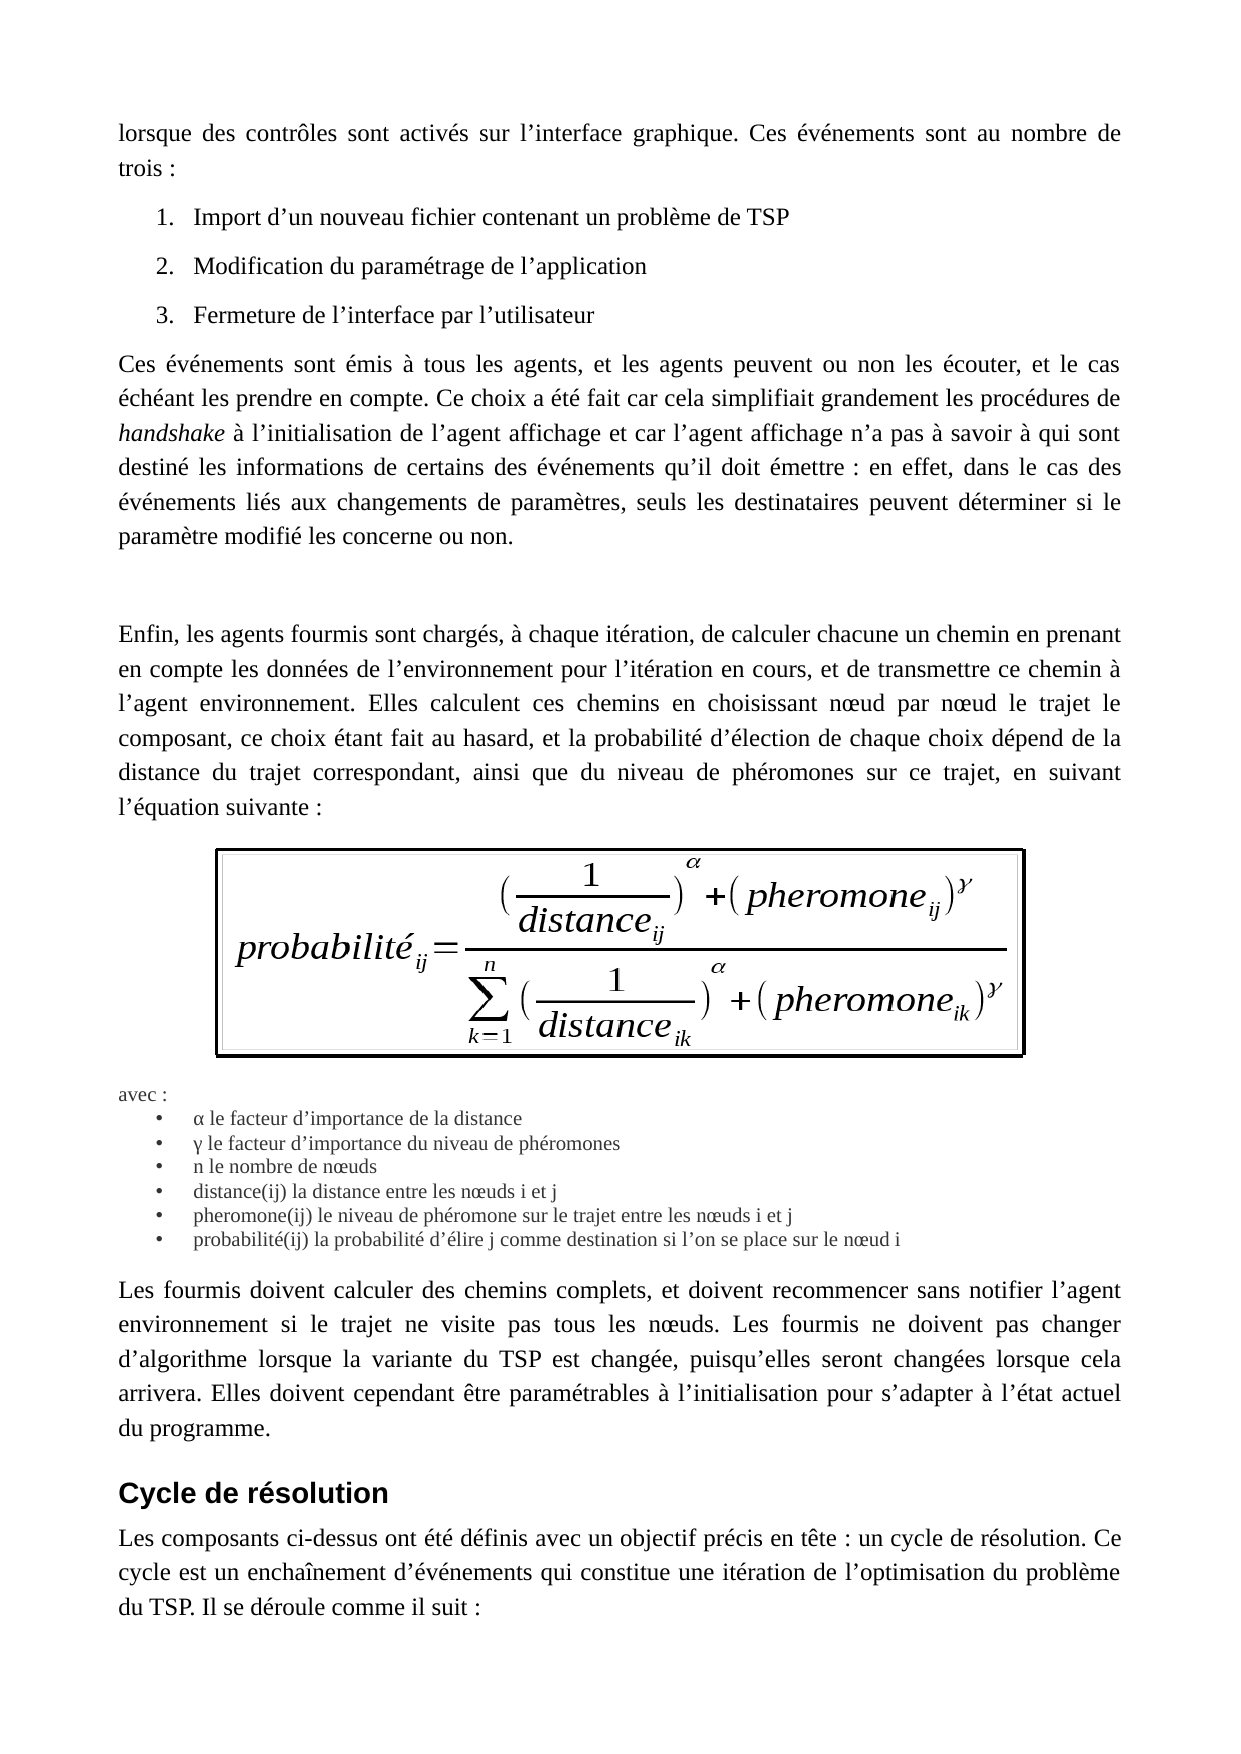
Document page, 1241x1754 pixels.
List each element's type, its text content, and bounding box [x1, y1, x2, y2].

list Modification du paramétrage de l’application [156, 251, 1122, 279]
list γ le facteur d’importance du niveau de phéromones [156, 1130, 1122, 1154]
text Les fourmis doivent calculer des chemins complets, et doivent recommencer sans notifier l’agent environnement si le trajet ne visite pas tous les nœuds. Les fourmis ne doivent pas changer d’algorithme lorsque la variante du TSP est changée, puisqu’elles seront changées lorsque cela arrivera. Elles doivent cependant être paramétrables à l’initialisation pour s’adapter à l’état actuel du programme. [118, 1275, 1122, 1441]
list Import d’un nouveau fichier contenant un problème de TSP [156, 202, 1122, 230]
list Fermeture de l’interface par l’utilisateur [156, 300, 1122, 328]
list probabilité(ij) la probabilité d’élire j comme destination si l’on se place sur le nœud i [156, 1227, 1122, 1251]
subtitle Cycle de résolution [118, 1476, 1122, 1510]
text Ces événements sont émis à tous les agents, et les agents peuvent ou non les écouter, et le cas échéant les prendre en compte. Ce choix a été fait car cela simplifiait grandement les procédures de handshake à l’initialisation de l’agent affichage et car l’agent affichage n’a pas à savoir à qui sont destiné les informations de certains des événements qu’il doit émettre : en effet, dans le cas des événements liés aux changements de paramètres, seuls les destinataires peuvent déterminer si le paramètre modifié les concerne ou non. [118, 349, 1122, 550]
picture [211, 845, 1029, 1059]
text Les composants ci-dessus ont été définis avec un objectif précis en tête : un cycle de résolution. Ce cycle est un enchaînement d’événements qui constitue une itération de l’optimisation du problème du TSP. Il se déroule comme il suit : [118, 1523, 1122, 1620]
text Enfin, les agents fourmis sont chargés, à chaque itération, de calculer chacune un chemin en prenant en compte les données de l’environnement pour l’itération en cours, et de transmettre ce chemin à l’agent environnement. Elles calculent ces chemins en choisissant nœud par nœud le trajet le composant, ce choix étant fait au hasard, et la probabilité d’élection de chaque choix dépend de la distance du trajet correspondant, ainsi que du niveau de phéromones sur ce trajet, en suivant l’équation suivante : [118, 619, 1122, 821]
list pheromone(ij) le niveau de phéromone sur le trajet entre les nœuds i et j [156, 1203, 1122, 1227]
list n le nombre de nœuds [156, 1154, 1122, 1178]
text avec : [118, 1082, 1122, 1106]
list distance(ij) la distance entre les nœuds i et j [156, 1178, 1122, 1203]
text lorsque des contrôles sont activés sur l’interface graphique. Ces événements sont au nombre de trois : [118, 118, 1122, 181]
list α le facteur d’importance de la distance [156, 1106, 1122, 1130]
